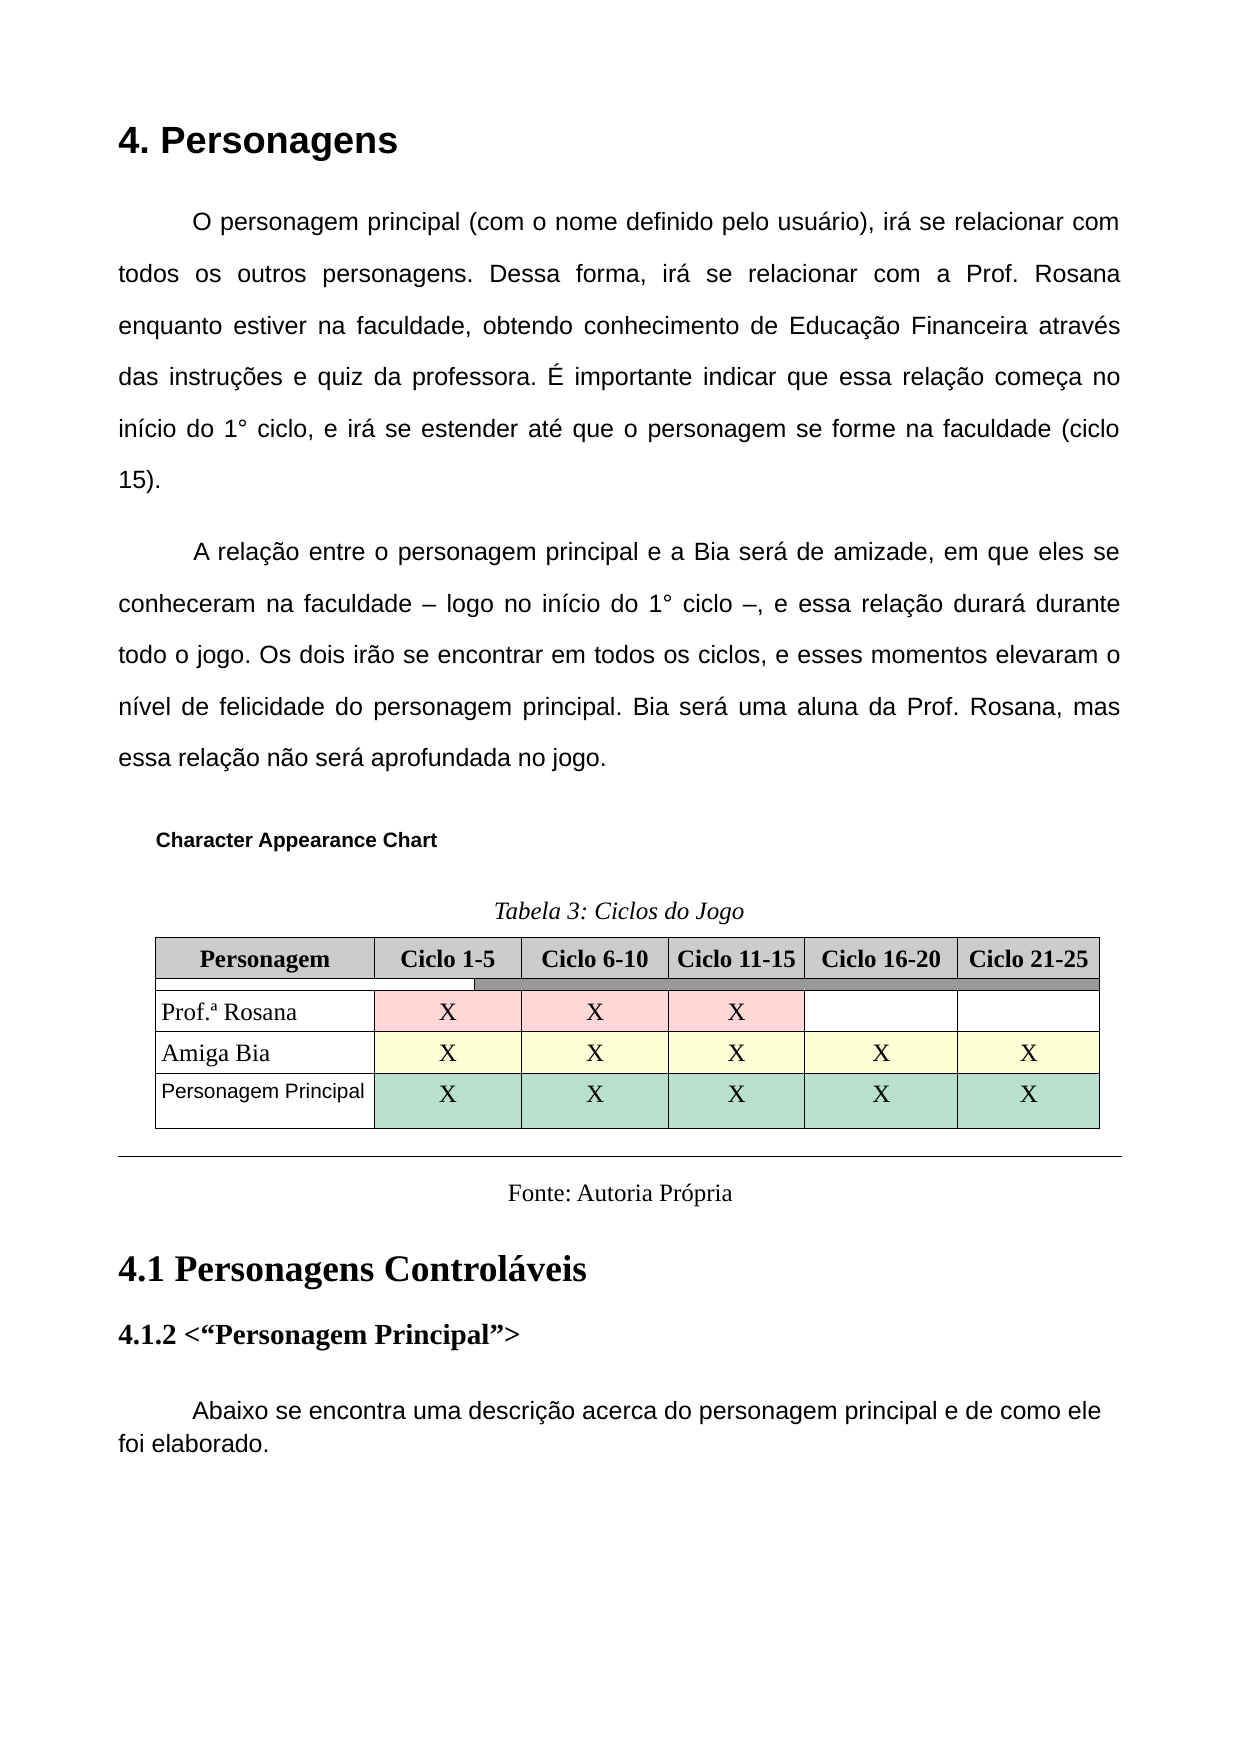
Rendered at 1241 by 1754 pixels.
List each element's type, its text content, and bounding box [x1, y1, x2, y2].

table_cell [805, 991, 957, 1031]
table_cell Prof.ª Rosana [156, 991, 374, 1031]
table_cell X [522, 1032, 668, 1072]
table_header Ciclo 21-25 [958, 938, 1099, 978]
table_cell [156, 979, 474, 990]
text A relação entre o personagem principal e a Bia será de amizade, em que eles se conheceram na faculdade – logo no início do 1° ciclo –, e essa relação durará durante todo o jogo. Os dois irão se encontrar em todos os ciclos, e esses momentos elevaram o nível de felicidade do personagem principal. Bia será uma aluna da Prof. Rosana, mas essa relação não será aprofundada no jogo. [118, 537, 1122, 772]
table_cell X [522, 991, 668, 1031]
subtitle 4.1.2 <“Personagem Principal”> [118, 1317, 1122, 1350]
table_header Ciclo 1-5 [375, 938, 521, 978]
text Abaixo se encontra uma descrição acerca do personagem principal e de como ele foi elaborado. [118, 1396, 1122, 1458]
text Tabela 3: Ciclos do Jogo [118, 896, 1122, 924]
text O personagem principal (com o nome definido pelo usuário), irá se relacionar com todos os outros personagens. Dessa forma, irá se relacionar com a Prof. Rosana enquanto estiver na faculdade, obtendo conhecimento de Educação Financeira através das instruções e quiz da professora. É importante indicar que essa relação começa no início do 1° ciclo, e irá se estender até que o personagem se forme na faculdade (ciclo 15). [118, 207, 1122, 494]
table_header Ciclo 6-10 [522, 938, 668, 978]
table_header Personagem [156, 938, 374, 978]
table_cell X [375, 991, 521, 1031]
table_cell X [375, 1032, 521, 1072]
subtitle 4. Personagens [118, 118, 1122, 162]
table_cell X [669, 1074, 804, 1128]
text Character Appearance Chart [156, 828, 1122, 852]
table_cell [475, 979, 1099, 990]
table_cell Personagem Principal [156, 1074, 374, 1128]
table_cell X [958, 1074, 1099, 1128]
table_header Ciclo 11-15 [669, 938, 804, 978]
table_cell X [669, 1032, 804, 1072]
table_cell X [805, 1032, 957, 1072]
table_cell X [958, 1032, 1099, 1072]
table_cell X [669, 991, 804, 1031]
text Fonte: Autoria Própria [118, 1178, 1122, 1207]
subtitle 4.1 Personagens Controláveis [118, 1247, 1122, 1290]
table_cell X [805, 1074, 957, 1128]
table_cell [958, 991, 1099, 1031]
table_header Ciclo 16-20 [805, 938, 957, 978]
table_cell X [375, 1074, 521, 1128]
table_cell Amiga Bia [156, 1032, 374, 1072]
table_cell X [522, 1074, 668, 1128]
